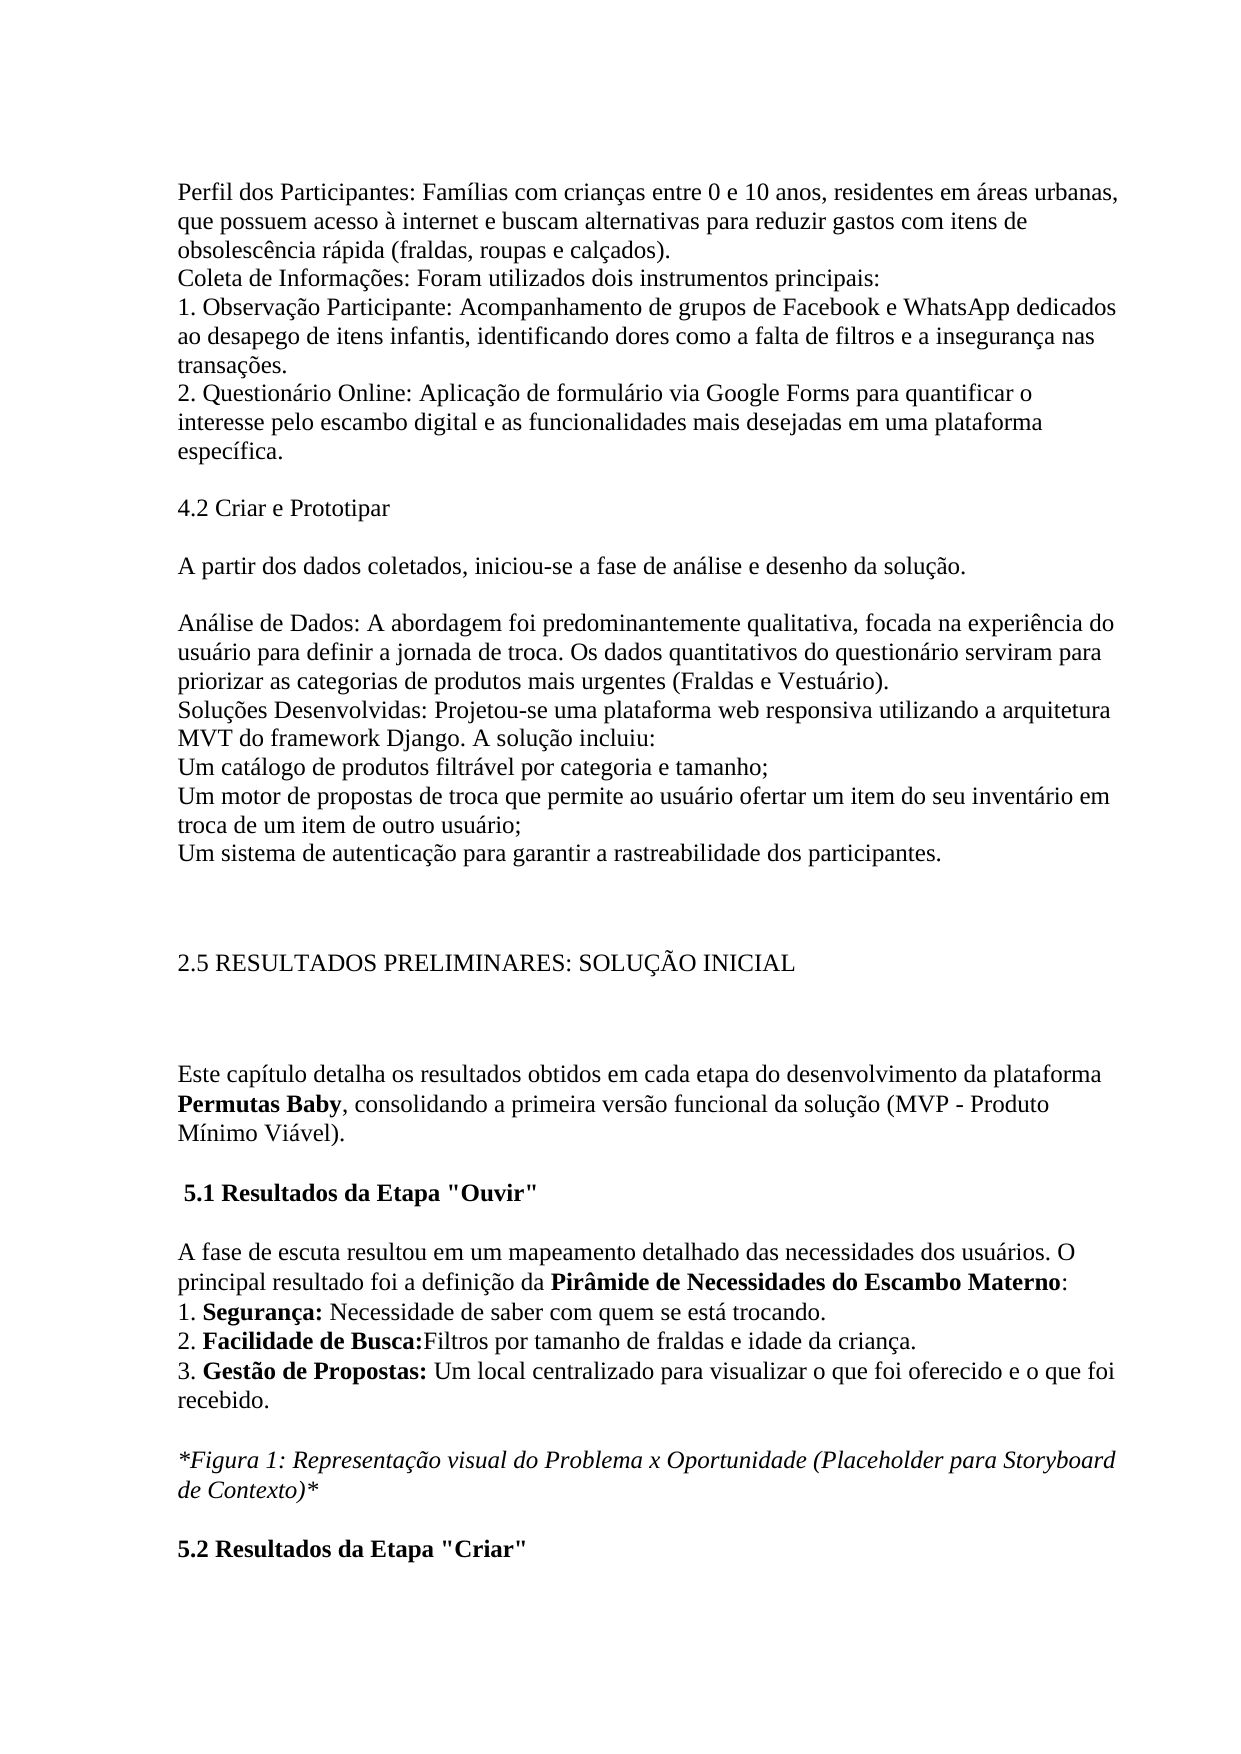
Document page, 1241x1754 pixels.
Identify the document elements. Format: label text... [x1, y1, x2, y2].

text 4.2 Criar e Prototipar [177, 493, 1122, 522]
text 1. Segurança: Necessidade de saber com quem se está trocando. [177, 1296, 1122, 1325]
text Um motor de propostas de troca que permite ao usuário ofertar um item do seu inventário em troca de um item de outro usuário; [177, 781, 1122, 838]
text 5.2 Resultados da Etapa "Criar" [177, 1533, 1122, 1563]
text Perfil dos Participantes: Famílias com crianças entre 0 e 10 anos, residentes em áreas urbanas, que possuem acesso à internet e buscam alternativas para reduzir gastos com itens de obsolescência rápida (fraldas, roupas e calçados). [177, 177, 1122, 263]
text Um catálogo de produtos filtrável por categoria e tamanho; [177, 752, 1122, 781]
text A partir dos dados coletados, iniciou-se a fase de análise e desenho da solução. [177, 551, 1122, 580]
text 2. Questionário Online: Aplicação de formulário via Google Forms para quantificar o interesse pelo escambo digital e as funcionalidades mais desejadas em uma plataforma específica. [177, 378, 1122, 465]
text Um sistema de autenticação para garantir a rastreabilidade dos participantes. [177, 838, 1122, 867]
text 2. Facilidade de Busca:Filtros por tamanho de fraldas e idade da criança. [177, 1325, 1122, 1355]
text Análise de Dados: A abordagem foi predominantemente qualitativa, focada na experiência do usuário para definir a jornada de troca. Os dados quantitativos do questionário serviram para priorizar as categorias de produtos mais urgentes (Fraldas e Vestuário). [177, 608, 1122, 695]
text Coleta de Informações: Foram utilizados dois instrumentos principais: [177, 263, 1122, 292]
subtitle 2.5 Resultados preliminares: solução inicial [177, 948, 1122, 977]
text A fase de escuta resultou em um mapeamento detalhado das necessidades dos usuários. O principal resultado foi a definição da Pirâmide de Necessidades do Escambo Materno: [177, 1236, 1122, 1296]
text 3. Gestão de Propostas: Um local centralizado para visualizar o que foi oferecido e o que foi recebido. [177, 1355, 1122, 1414]
text *Figura 1: Representação visual do Problema x Oportunidade (Placeholder para Storyboard de Contexto)* [177, 1444, 1122, 1503]
text 1. Observação Participante: Acompanhamento de grupos de Facebook e WhatsApp dedicados ao desapego de itens infantis, identificando dores como a falta de filtros e a insegurança nas transações. [177, 292, 1122, 378]
text Soluções Desenvolvidas: Projetou-se uma plataforma web responsiva utilizando a arquitetura MVT do framework Django. A solução incluiu: [177, 695, 1122, 752]
text 5.1 Resultados da Etapa "Ouvir" [177, 1177, 1122, 1207]
text Este capítulo detalha os resultados obtidos em cada etapa do desenvolvimento da plataforma Permutas Baby, consolidando a primeira versão funcional da solução (MVP - Produto Mínimo Viável). [177, 1058, 1122, 1147]
